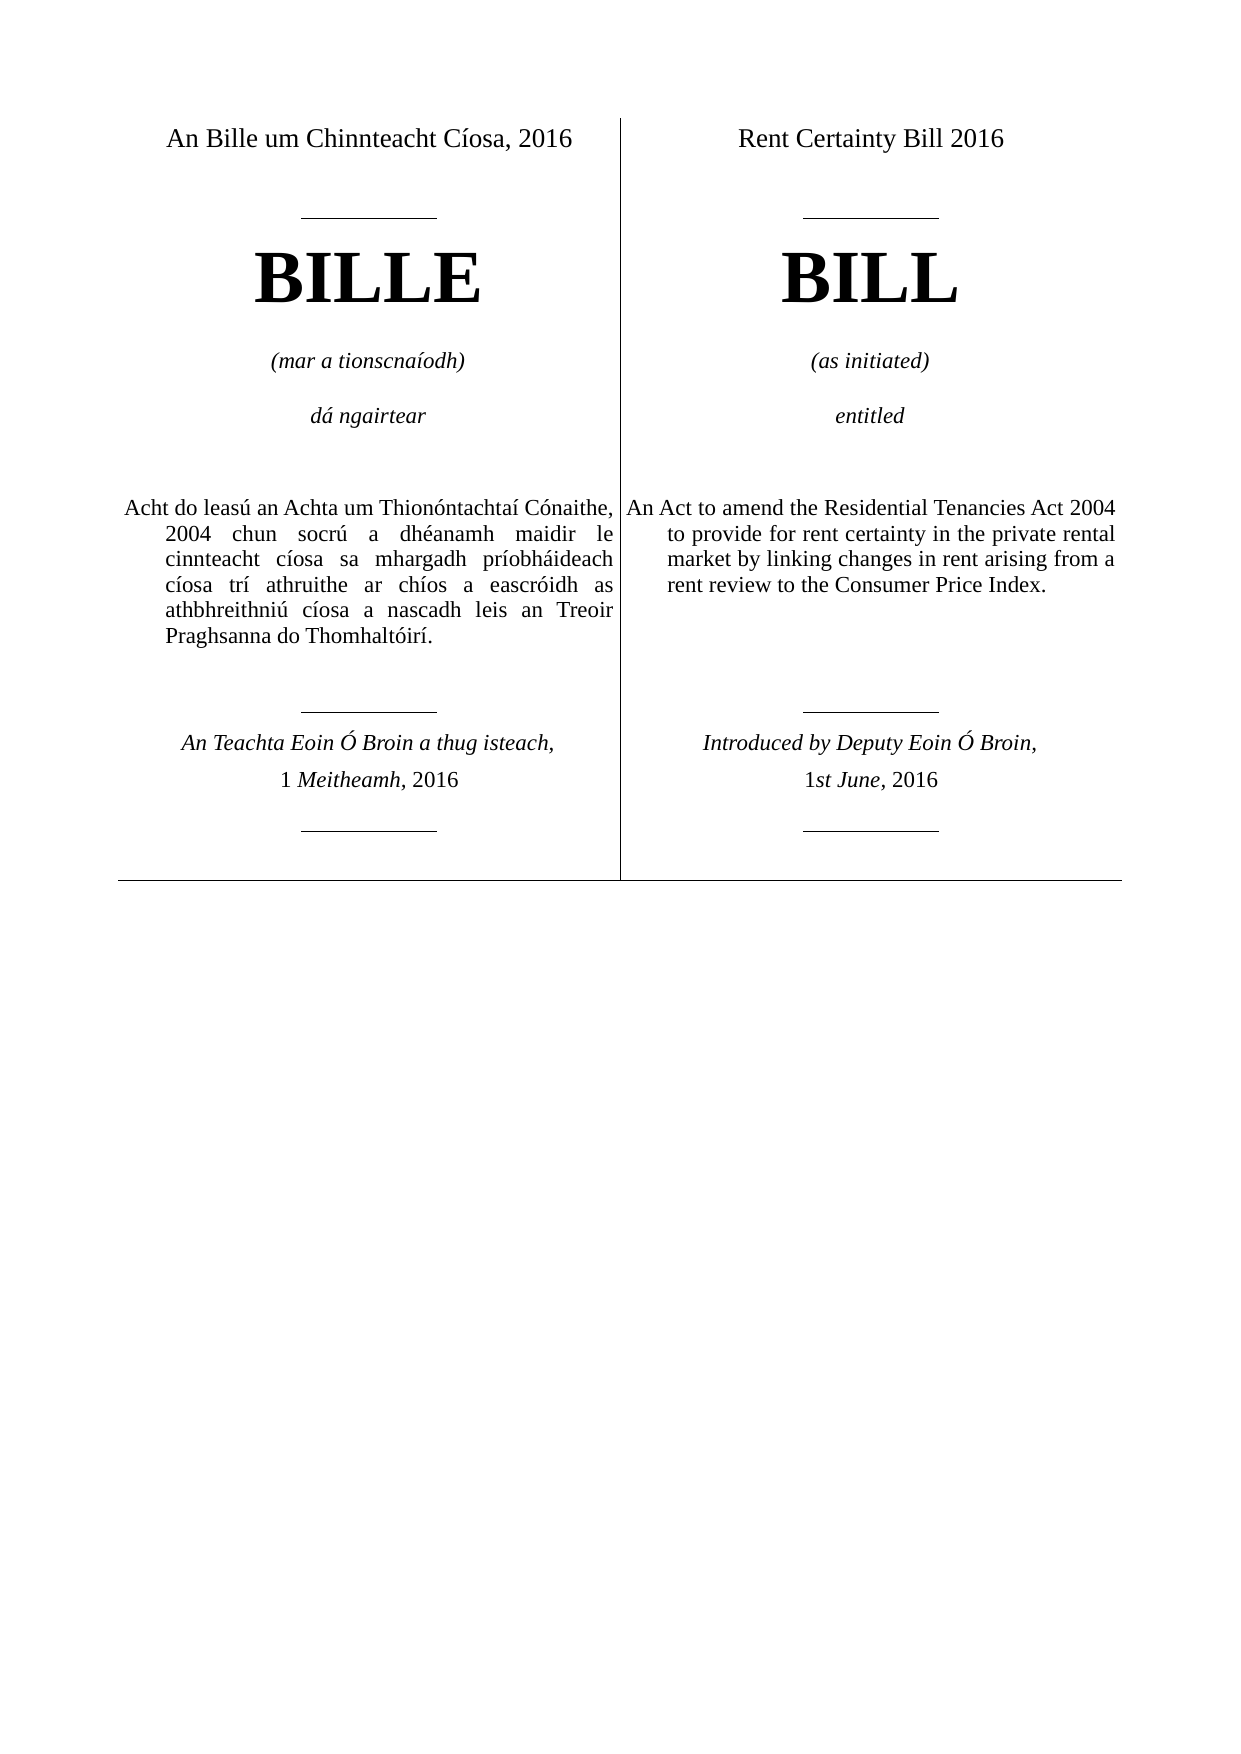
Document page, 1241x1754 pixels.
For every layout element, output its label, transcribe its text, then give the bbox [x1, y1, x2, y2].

table_header An Bille um Chinnteacht Cíosa, 2016 BILLE (mar a tionscnaíodh) dá ngairtear Acht do leasú an Achta um Thionóntachtaí Cónaithe, 2004 chun socrú a dhéanamh maidir le cinnteacht cíosa sa mhargadh príobháideach cíosa trí athruithe ar chíos a eascróidh as athbhreithniú cíosa a nascadh leis an Treoir Praghsanna do Thomhaltóirí. An Teachta Eoin Ó Broin a thug isteach, 1 Meitheamh, 2016 [118, 118, 620, 880]
table_header Rent Certainty Bill 2016 BILL (as initiated) entitled An Act to amend the Residential Tenancies Act 2004 to provide for rent certainty in the private rental market by linking changes in rent arising from a rent review to the Consumer Price Index. Introduced by Deputy Eoin Ó Broin, 1st June, 2016 [621, 118, 1122, 880]
